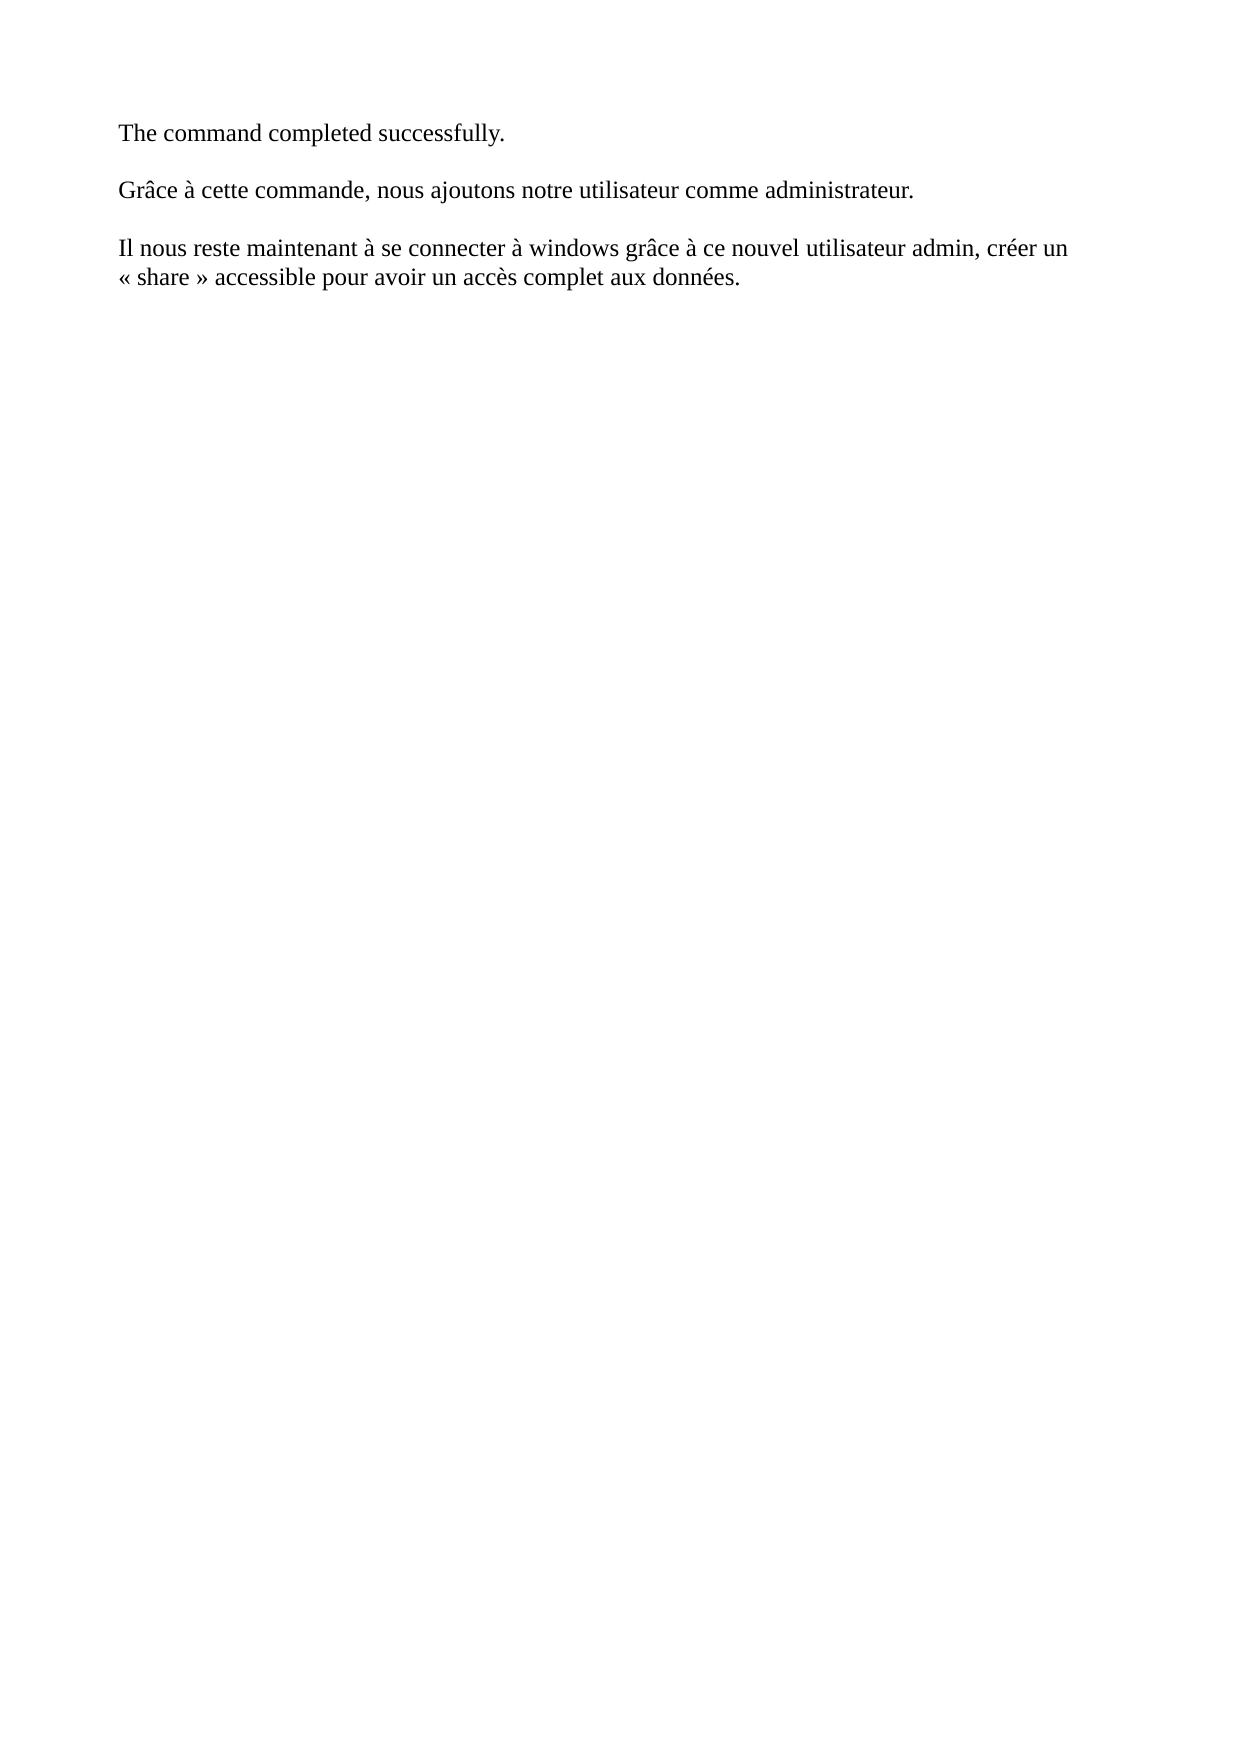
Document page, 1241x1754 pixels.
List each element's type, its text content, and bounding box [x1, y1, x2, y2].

text Grâce à cette commande, nous ajoutons notre utilisateur comme administrateur. [118, 176, 1122, 204]
text The command completed successfully. [118, 118, 1122, 147]
text Il nous reste maintenant à se connecter à windows grâce à ce nouvel utilisateur admin, créer un « share » accessible pour avoir un accès complet aux données. [118, 233, 1122, 291]
